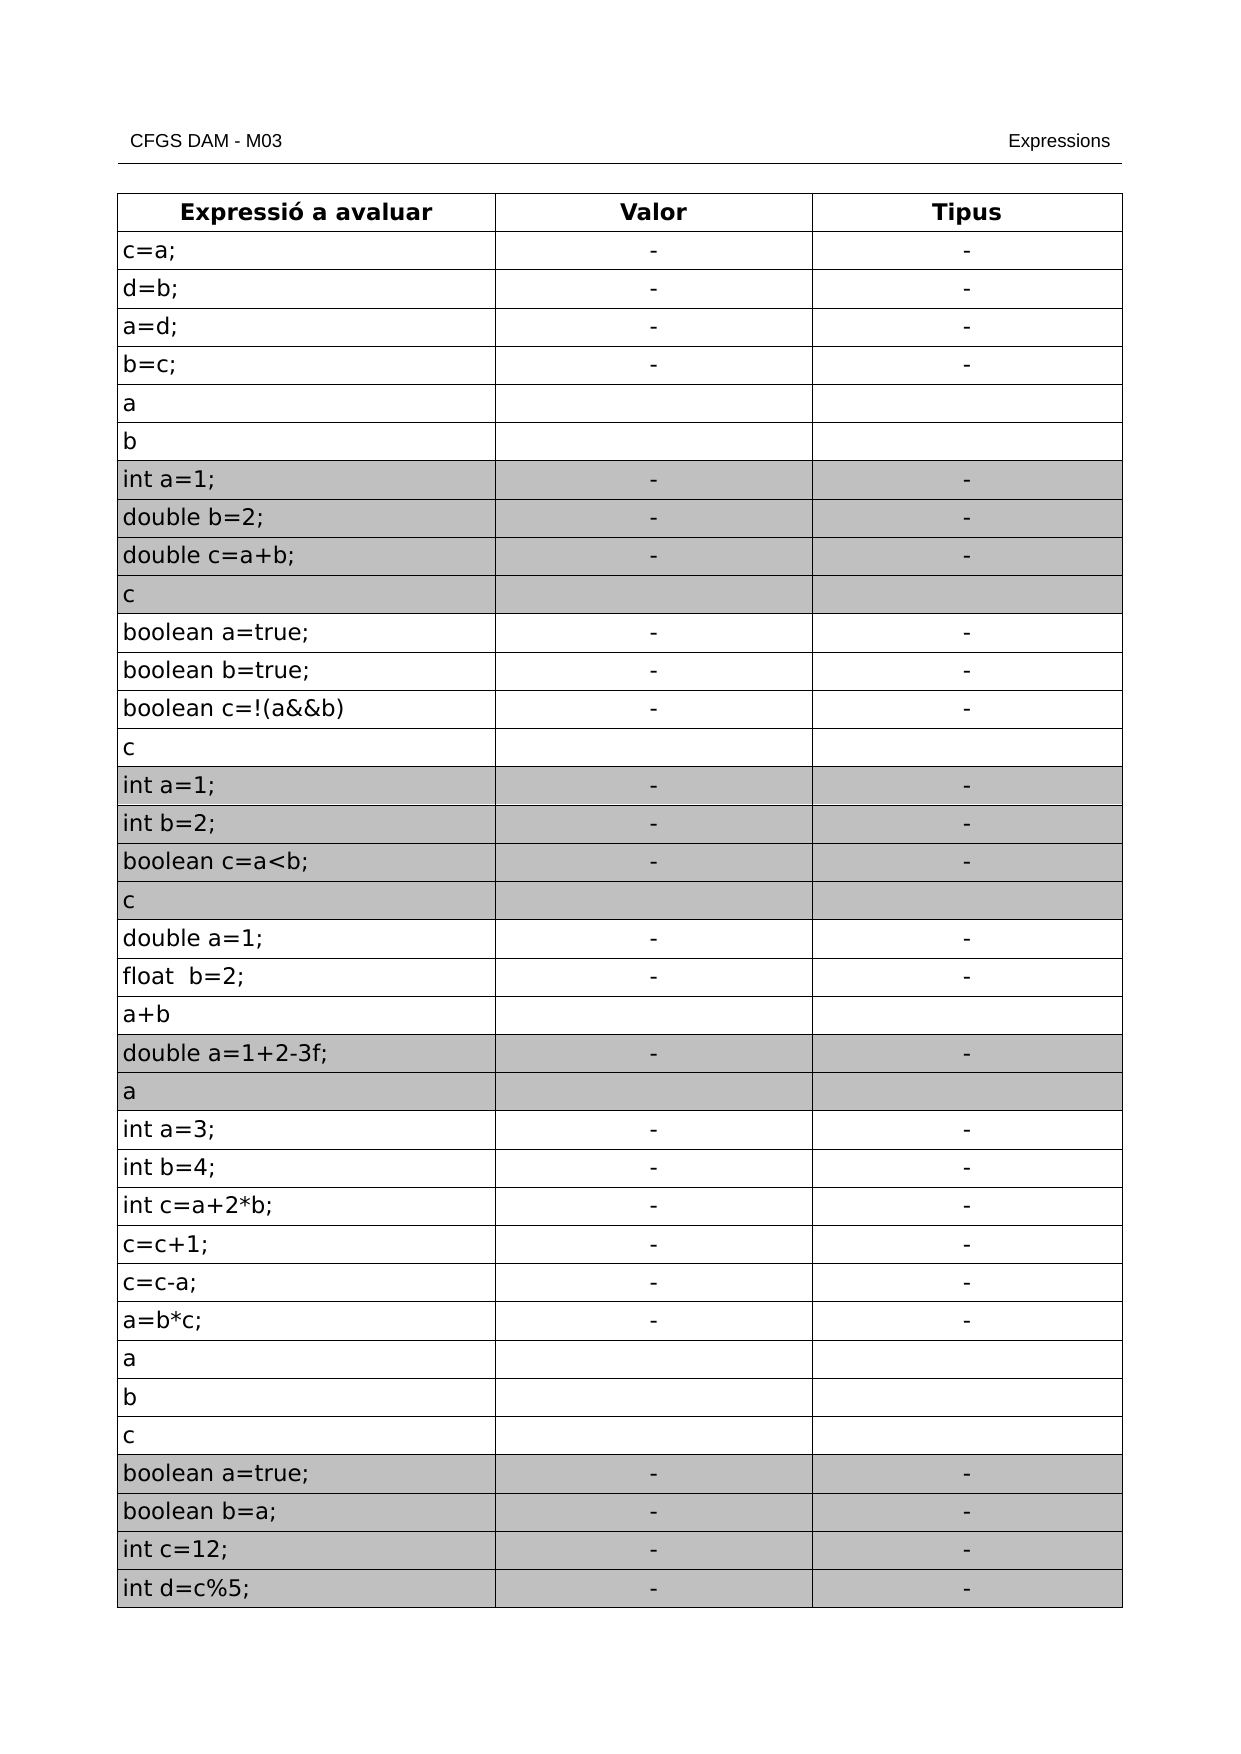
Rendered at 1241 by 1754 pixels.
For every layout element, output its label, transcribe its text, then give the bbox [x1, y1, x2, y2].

table_cell - [496, 767, 812, 804]
table_cell - [813, 959, 1122, 996]
table_cell - [496, 614, 812, 652]
table_cell - [813, 461, 1122, 499]
table_cell - [496, 844, 812, 881]
table_cell a=d; [118, 309, 495, 346]
table_cell boolean c=!(a&&b) [118, 691, 495, 728]
table_cell - [496, 1035, 812, 1072]
table_cell b [118, 423, 495, 460]
table_cell - [813, 767, 1122, 804]
table_cell a [118, 1341, 495, 1378]
table_cell a=b*c; [118, 1302, 495, 1340]
table_cell - [496, 1494, 812, 1531]
table_cell int c=12; [118, 1532, 495, 1569]
table_cell - [496, 500, 812, 537]
table_cell [496, 423, 812, 460]
table_cell - [496, 806, 812, 843]
table_cell [813, 1073, 1122, 1110]
table_header Valor [496, 194, 812, 231]
table_cell c=a; [118, 232, 495, 269]
table_cell [813, 729, 1122, 766]
table_cell [813, 1417, 1122, 1454]
table_cell [496, 997, 812, 1034]
table_cell double a=1; [118, 920, 495, 957]
table_cell [813, 423, 1122, 460]
table_cell - [813, 614, 1122, 652]
table_cell [496, 882, 812, 919]
table_cell boolean b=true; [118, 653, 495, 690]
table_cell - [496, 461, 812, 499]
table_cell - [496, 1302, 812, 1340]
table_cell - [813, 232, 1122, 269]
table_cell b=c; [118, 347, 495, 384]
table_cell - [496, 1532, 812, 1569]
table_cell [496, 385, 812, 422]
table_cell - [813, 1570, 1122, 1607]
table_cell [496, 729, 812, 766]
table_cell [813, 997, 1122, 1034]
table_cell - [813, 1226, 1122, 1263]
table_cell - [813, 653, 1122, 690]
table_cell double a=1+2-3f; [118, 1035, 495, 1072]
table_cell - [813, 691, 1122, 728]
table_cell int a=3; [118, 1111, 495, 1148]
table_cell - [813, 347, 1122, 384]
table_cell [813, 576, 1122, 613]
table_cell [813, 1341, 1122, 1378]
table_cell c=c-a; [118, 1264, 495, 1301]
table_cell int a=1; [118, 767, 495, 804]
table_cell - [496, 270, 812, 307]
table_cell boolean a=true; [118, 614, 495, 652]
table_cell - [496, 1455, 812, 1493]
table_cell - [813, 1455, 1122, 1493]
table_cell boolean a=true; [118, 1455, 495, 1493]
table_cell - [813, 1264, 1122, 1301]
table_cell [496, 1417, 812, 1454]
table_header Tipus [813, 194, 1122, 231]
table_cell - [813, 309, 1122, 346]
table_cell a+b [118, 997, 495, 1034]
table_cell int a=1; [118, 461, 495, 499]
table_cell - [496, 232, 812, 269]
table_cell int d=c%5; [118, 1570, 495, 1607]
table_cell - [496, 1226, 812, 1263]
table_cell - [813, 806, 1122, 843]
table_cell int b=2; [118, 806, 495, 843]
table_cell - [813, 1188, 1122, 1225]
table_cell [813, 882, 1122, 919]
table_cell - [496, 1570, 812, 1607]
table_cell d=b; [118, 270, 495, 307]
table_cell - [813, 1494, 1122, 1531]
table_cell c=c+1; [118, 1226, 495, 1263]
table_cell - [496, 1264, 812, 1301]
table_cell - [496, 1111, 812, 1148]
table_cell c [118, 576, 495, 613]
table_cell double b=2; [118, 500, 495, 537]
table_cell int b=4; [118, 1150, 495, 1187]
table_cell - [813, 1302, 1122, 1340]
table_cell - [813, 1532, 1122, 1569]
table_cell c [118, 882, 495, 919]
table_cell - [813, 270, 1122, 307]
table_cell [496, 576, 812, 613]
table_cell - [813, 1111, 1122, 1148]
table_cell - [813, 1150, 1122, 1187]
table_cell - [496, 920, 812, 957]
table_cell - [496, 538, 812, 575]
table_cell - [496, 1150, 812, 1187]
table_cell [496, 1341, 812, 1378]
table_cell - [496, 1188, 812, 1225]
table_cell [496, 1379, 812, 1416]
table_cell boolean b=a; [118, 1494, 495, 1531]
table_cell float b=2; [118, 959, 495, 996]
table_cell [496, 1073, 812, 1110]
table_cell - [813, 920, 1122, 957]
table_cell boolean c=a<b; [118, 844, 495, 881]
table_cell c [118, 729, 495, 766]
table_cell [813, 385, 1122, 422]
table_cell - [496, 309, 812, 346]
table_cell - [813, 1035, 1122, 1072]
table_cell - [813, 538, 1122, 575]
table_cell int c=a+2*b; [118, 1188, 495, 1225]
table_cell - [496, 347, 812, 384]
table_header Expressió a avaluar [118, 194, 495, 231]
table_cell a [118, 1073, 495, 1110]
table_cell c [118, 1417, 495, 1454]
table_cell - [813, 844, 1122, 881]
table_cell b [118, 1379, 495, 1416]
table_cell - [496, 653, 812, 690]
table_cell [813, 1379, 1122, 1416]
table_cell double c=a+b; [118, 538, 495, 575]
table_cell - [813, 500, 1122, 537]
table_cell - [496, 691, 812, 728]
table_cell - [496, 959, 812, 996]
table_cell a [118, 385, 495, 422]
